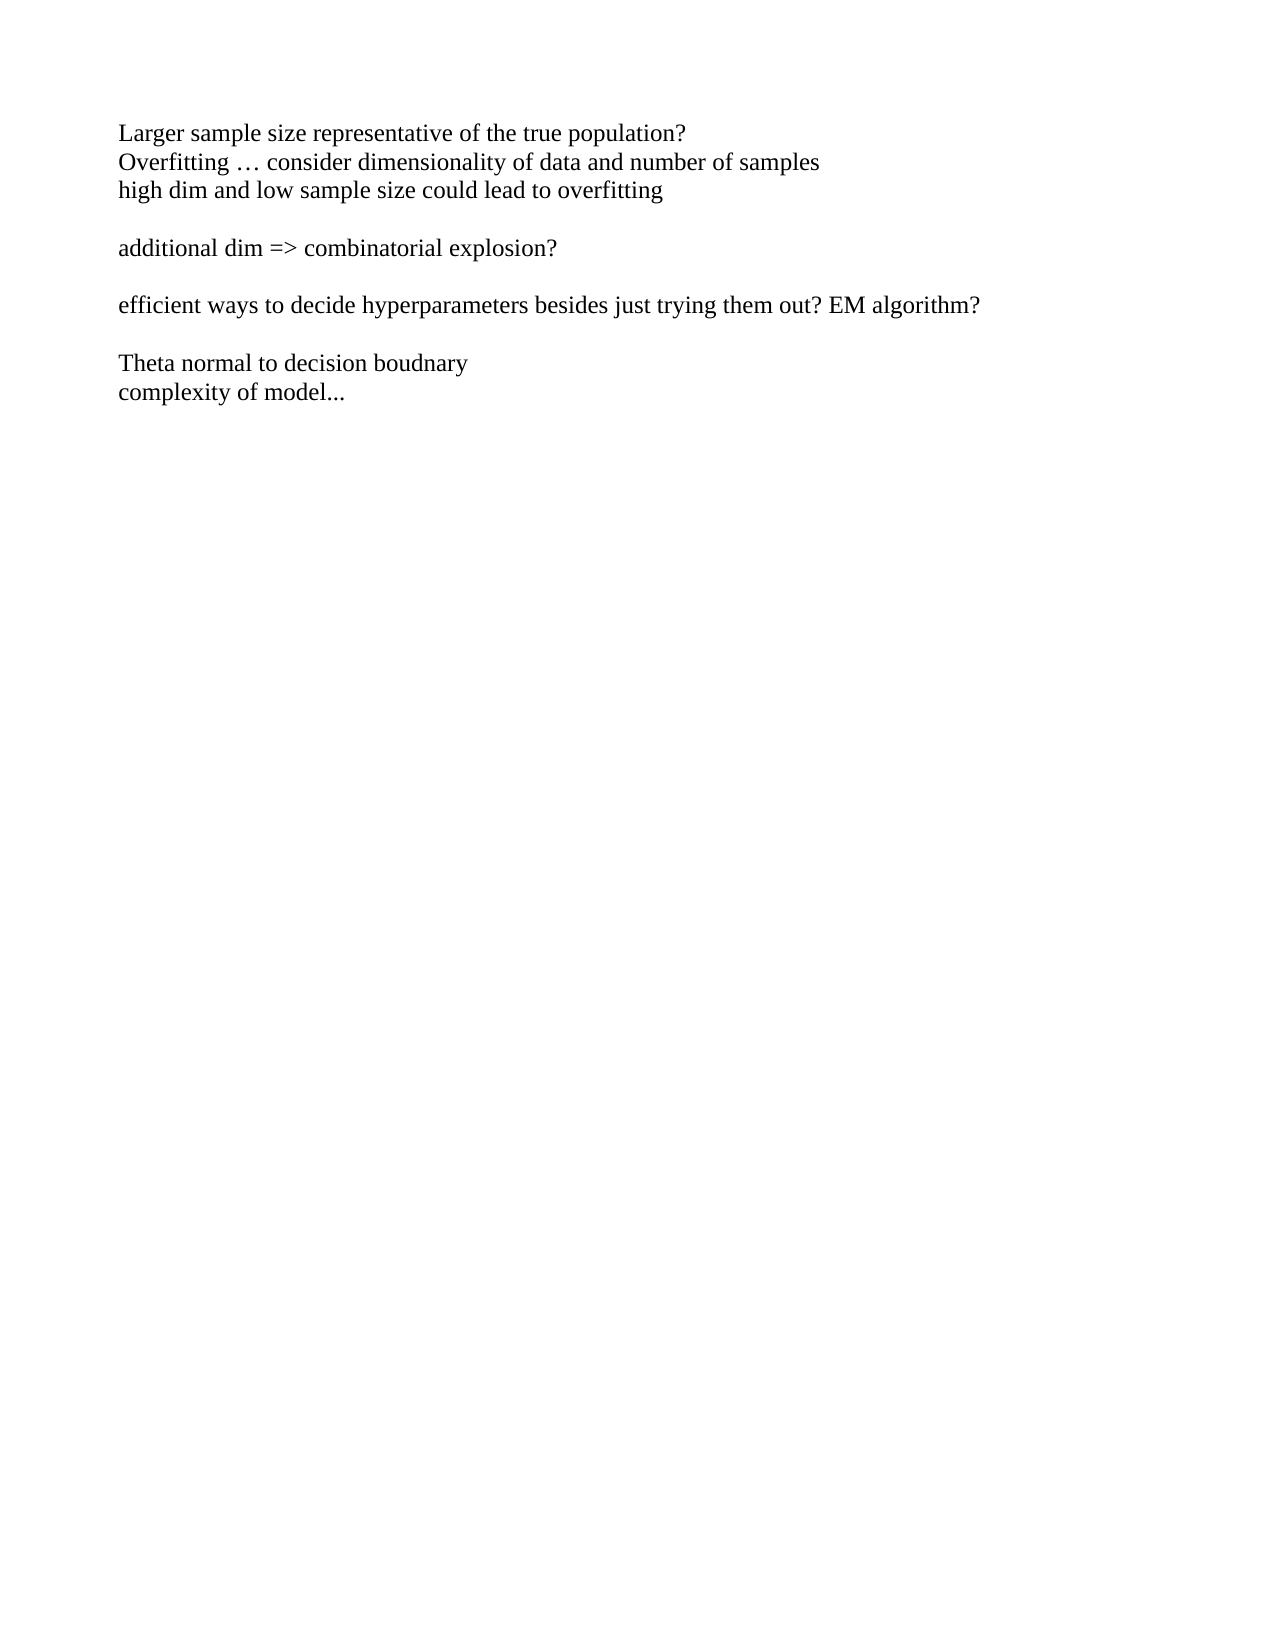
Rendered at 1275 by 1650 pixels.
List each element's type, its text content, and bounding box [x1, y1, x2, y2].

text complexity of model... [118, 377, 1157, 406]
text efficient ways to decide hyperparameters besides just trying them out? EM algorithm? [118, 291, 1157, 319]
text high dim and low sample size could lead to overfitting [118, 176, 1157, 204]
text Larger sample size representative of the true population? [118, 118, 1157, 147]
text Overfitting … consider dimensionality of data and number of samples [118, 147, 1157, 176]
text Theta normal to decision boudnary [118, 348, 1157, 377]
text additional dim => combinatorial explosion? [118, 233, 1157, 262]
